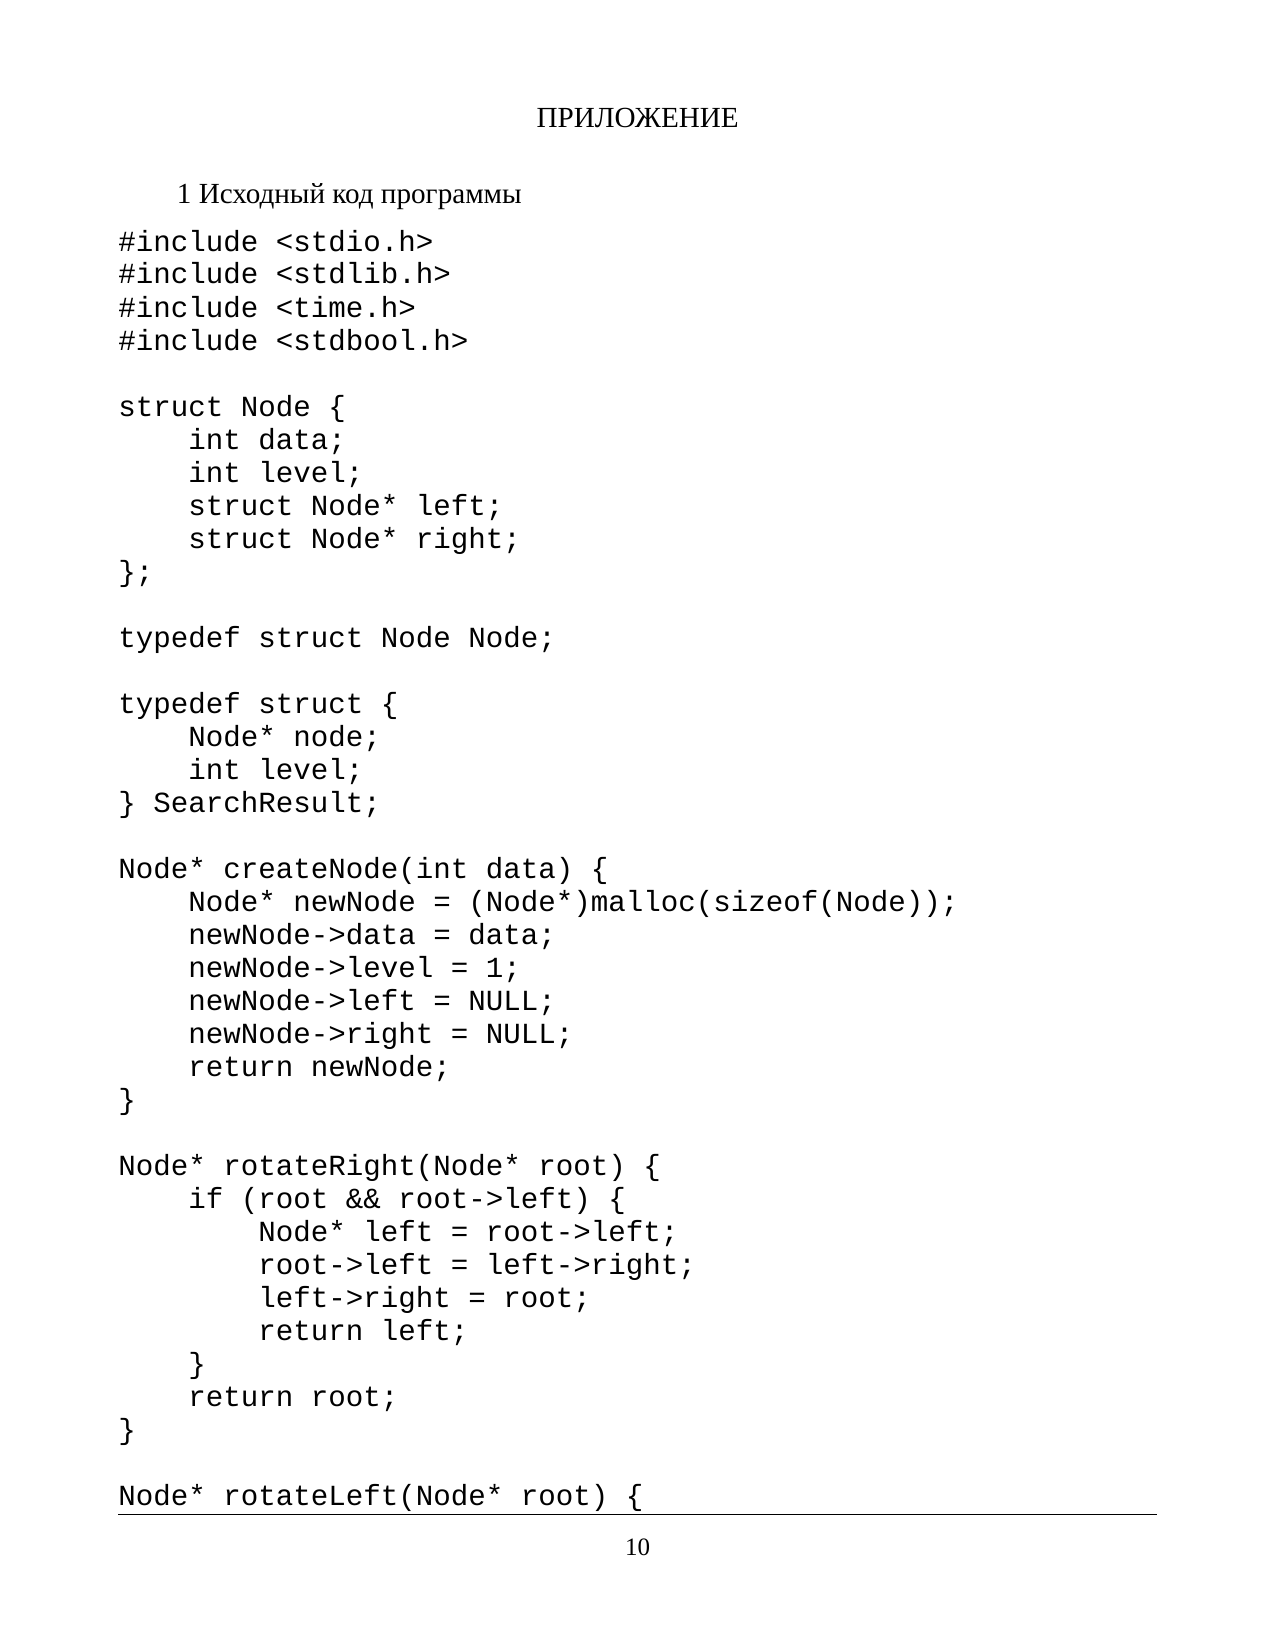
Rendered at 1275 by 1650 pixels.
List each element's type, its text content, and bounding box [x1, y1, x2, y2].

text Node* rotateRight(Node* root) { [118, 1151, 1157, 1184]
text return newNode; [118, 1052, 1157, 1085]
text } [118, 1415, 1157, 1448]
text struct Node { [118, 392, 1157, 425]
text if (root && root->left) { [118, 1184, 1157, 1217]
text ПРИЛОЖЕНИЕ [118, 101, 1157, 134]
text #include <stdbool.h> [118, 326, 1157, 359]
text #include <stdio.h> [118, 227, 1157, 260]
text 1 Исходный код программы [118, 176, 1157, 210]
text newNode->level = 1; [118, 953, 1157, 986]
text struct Node* left; [118, 491, 1157, 524]
text #include <stdlib.h> [118, 260, 1157, 293]
text int data; [118, 425, 1157, 458]
text Node* createNode(int data) { [118, 854, 1157, 887]
text Node* node; [118, 722, 1157, 755]
text } [118, 1085, 1157, 1118]
text } [118, 1349, 1157, 1382]
text typedef struct Node Node; [118, 623, 1157, 656]
text Node* newNode = (Node*)malloc(sizeof(Node)); [118, 887, 1157, 920]
text root->left = left->right; [118, 1250, 1157, 1283]
text int level; [118, 755, 1157, 788]
text struct Node* right; [118, 524, 1157, 557]
text #include <time.h> [118, 293, 1157, 326]
text left->right = root; [118, 1283, 1157, 1316]
text newNode->data = data; [118, 920, 1157, 953]
text typedef struct { [118, 689, 1157, 722]
text Node* rotateLeft(Node* root) { [118, 1481, 1157, 1514]
text }; [118, 557, 1157, 590]
text return root; [118, 1382, 1157, 1415]
text newNode->left = NULL; [118, 986, 1157, 1019]
text Node* left = root->left; [118, 1217, 1157, 1250]
text newNode->right = NULL; [118, 1019, 1157, 1052]
text } SearchResult; [118, 788, 1157, 821]
text return left; [118, 1316, 1157, 1349]
text int level; [118, 458, 1157, 491]
